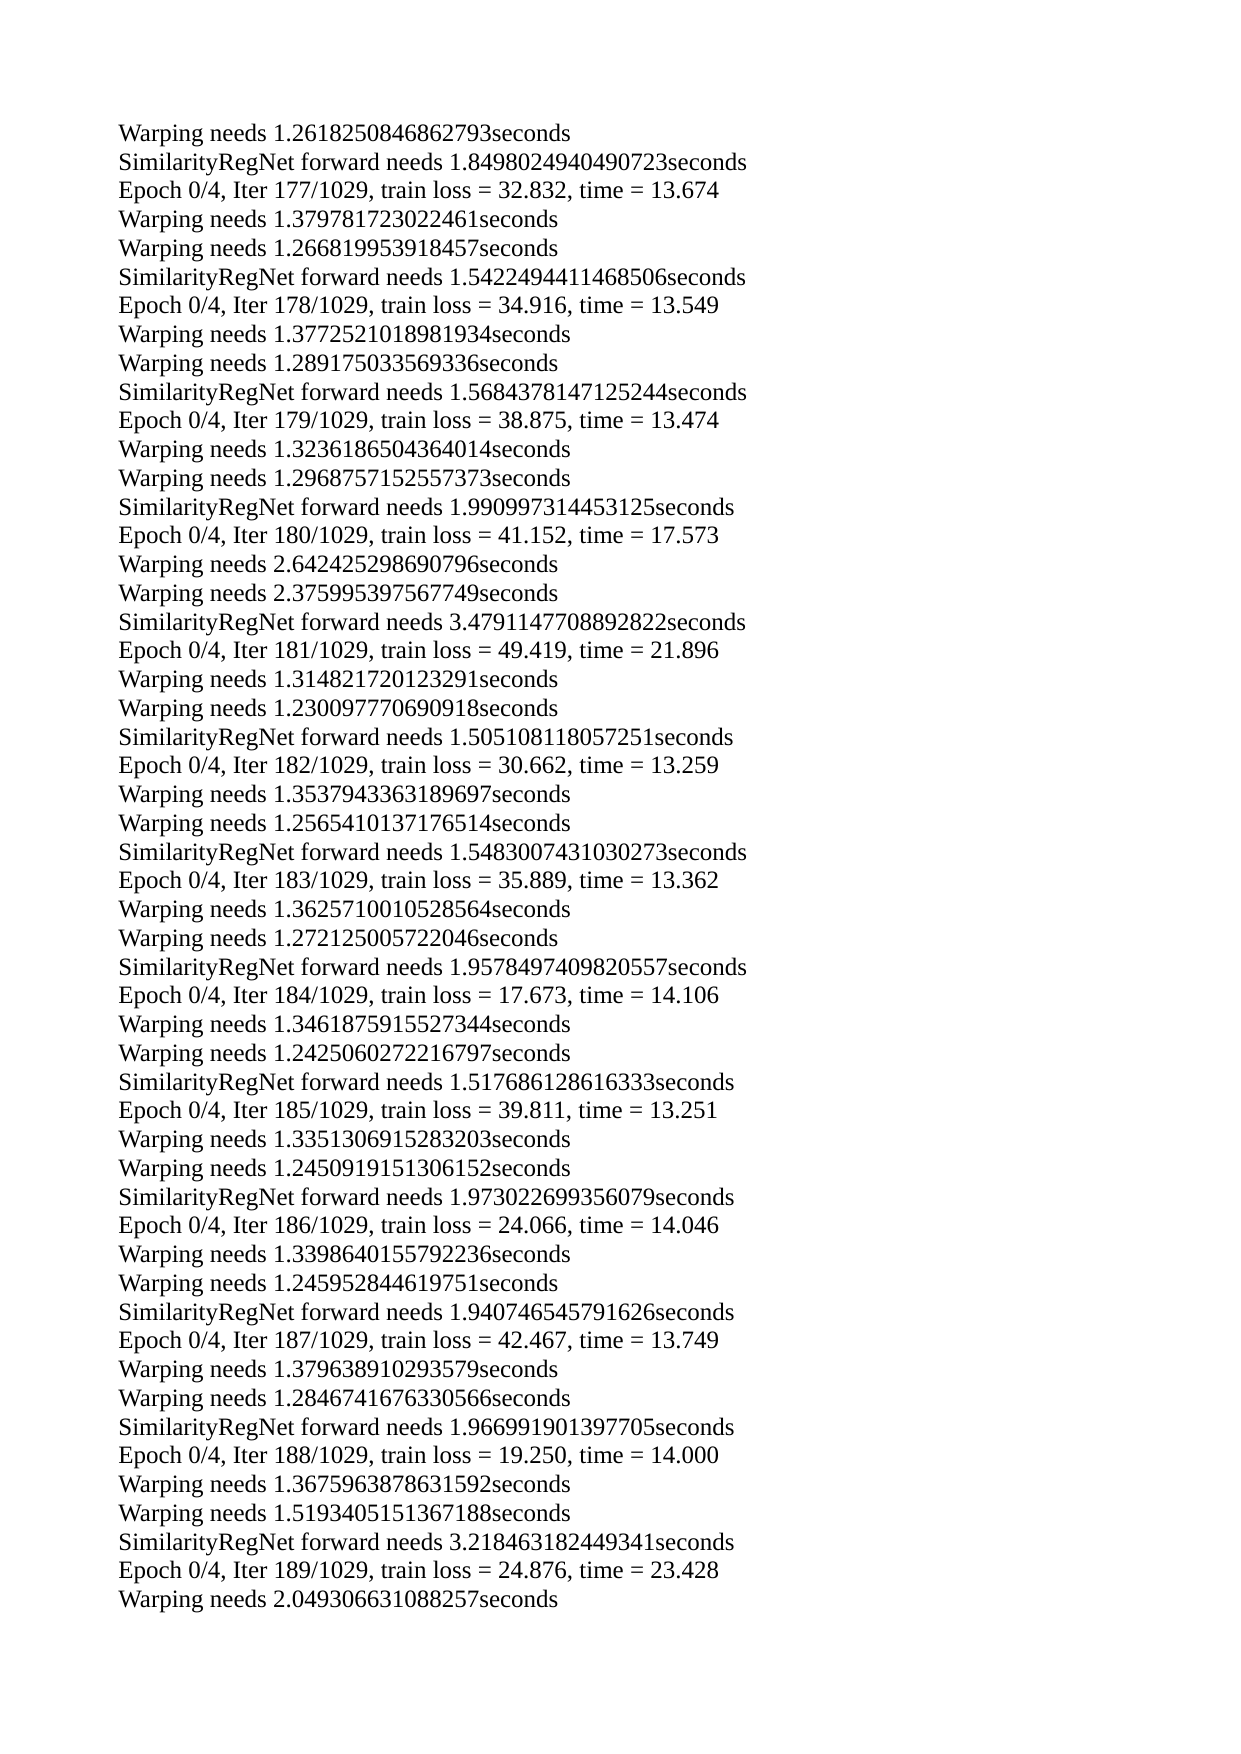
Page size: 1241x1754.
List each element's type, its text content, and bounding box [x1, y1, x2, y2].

text Warping needs 1.289175033569336seconds [118, 348, 1122, 377]
text Epoch 0/4, Iter 178/1029, train loss = 34.916, time = 13.549 [118, 291, 1122, 319]
text SimilarityRegNet forward needs 1.9578497409820557seconds [118, 952, 1122, 981]
text SimilarityRegNet forward needs 1.8498024940490723seconds [118, 147, 1122, 176]
text SimilarityRegNet forward needs 1.5422494411468506seconds [118, 262, 1122, 291]
text Epoch 0/4, Iter 184/1029, train loss = 17.673, time = 14.106 [118, 981, 1122, 1009]
text Epoch 0/4, Iter 185/1029, train loss = 39.811, time = 13.251 [118, 1096, 1122, 1124]
text Warping needs 1.3537943363189697seconds [118, 779, 1122, 808]
text Epoch 0/4, Iter 187/1029, train loss = 42.467, time = 13.749 [118, 1326, 1122, 1354]
text SimilarityRegNet forward needs 3.4791147708892822seconds [118, 607, 1122, 636]
text Warping needs 1.245952844619751seconds [118, 1268, 1122, 1297]
text Warping needs 1.2846741676330566seconds [118, 1383, 1122, 1412]
text SimilarityRegNet forward needs 1.973022699356079seconds [118, 1182, 1122, 1211]
text Warping needs 1.2968757152557373seconds [118, 463, 1122, 492]
text SimilarityRegNet forward needs 1.505108118057251seconds [118, 722, 1122, 751]
text Warping needs 1.2425060272216797seconds [118, 1038, 1122, 1067]
text Warping needs 1.266819953918457seconds [118, 233, 1122, 262]
text SimilarityRegNet forward needs 1.966991901397705seconds [118, 1412, 1122, 1441]
text Epoch 0/4, Iter 181/1029, train loss = 49.419, time = 21.896 [118, 636, 1122, 664]
text Warping needs 1.3625710010528564seconds [118, 894, 1122, 923]
text SimilarityRegNet forward needs 1.5684378147125244seconds [118, 377, 1122, 406]
text Epoch 0/4, Iter 189/1029, train loss = 24.876, time = 23.428 [118, 1556, 1122, 1584]
text Epoch 0/4, Iter 180/1029, train loss = 41.152, time = 17.573 [118, 521, 1122, 549]
text Epoch 0/4, Iter 182/1029, train loss = 30.662, time = 13.259 [118, 751, 1122, 779]
text Warping needs 2.375995397567749seconds [118, 578, 1122, 607]
text Warping needs 1.3461875915527344seconds [118, 1009, 1122, 1038]
text Warping needs 1.2618250846862793seconds [118, 118, 1122, 147]
text SimilarityRegNet forward needs 1.5483007431030273seconds [118, 837, 1122, 866]
text Warping needs 1.3772521018981934seconds [118, 319, 1122, 348]
text Epoch 0/4, Iter 188/1029, train loss = 19.250, time = 14.000 [118, 1441, 1122, 1469]
text Warping needs 2.642425298690796seconds [118, 549, 1122, 578]
text Warping needs 1.5193405151367188seconds [118, 1498, 1122, 1527]
text Warping needs 1.3398640155792236seconds [118, 1239, 1122, 1268]
text Warping needs 1.2565410137176514seconds [118, 808, 1122, 837]
text SimilarityRegNet forward needs 1.990997314453125seconds [118, 492, 1122, 521]
text Warping needs 1.230097770690918seconds [118, 693, 1122, 722]
text Warping needs 1.2450919151306152seconds [118, 1153, 1122, 1182]
text SimilarityRegNet forward needs 3.218463182449341seconds [118, 1527, 1122, 1556]
text Epoch 0/4, Iter 186/1029, train loss = 24.066, time = 14.046 [118, 1211, 1122, 1239]
text Warping needs 1.379781723022461seconds [118, 204, 1122, 233]
text SimilarityRegNet forward needs 1.517686128616333seconds [118, 1067, 1122, 1096]
text Epoch 0/4, Iter 179/1029, train loss = 38.875, time = 13.474 [118, 406, 1122, 434]
text Warping needs 1.272125005722046seconds [118, 923, 1122, 952]
text Epoch 0/4, Iter 183/1029, train loss = 35.889, time = 13.362 [118, 866, 1122, 894]
text Warping needs 1.314821720123291seconds [118, 664, 1122, 693]
text Warping needs 2.049306631088257seconds [118, 1584, 1122, 1613]
text Epoch 0/4, Iter 177/1029, train loss = 32.832, time = 13.674 [118, 176, 1122, 204]
text Warping needs 1.379638910293579seconds [118, 1354, 1122, 1383]
text SimilarityRegNet forward needs 1.940746545791626seconds [118, 1297, 1122, 1326]
text Warping needs 1.3236186504364014seconds [118, 434, 1122, 463]
text Warping needs 1.3675963878631592seconds [118, 1469, 1122, 1498]
text Warping needs 1.3351306915283203seconds [118, 1124, 1122, 1153]
